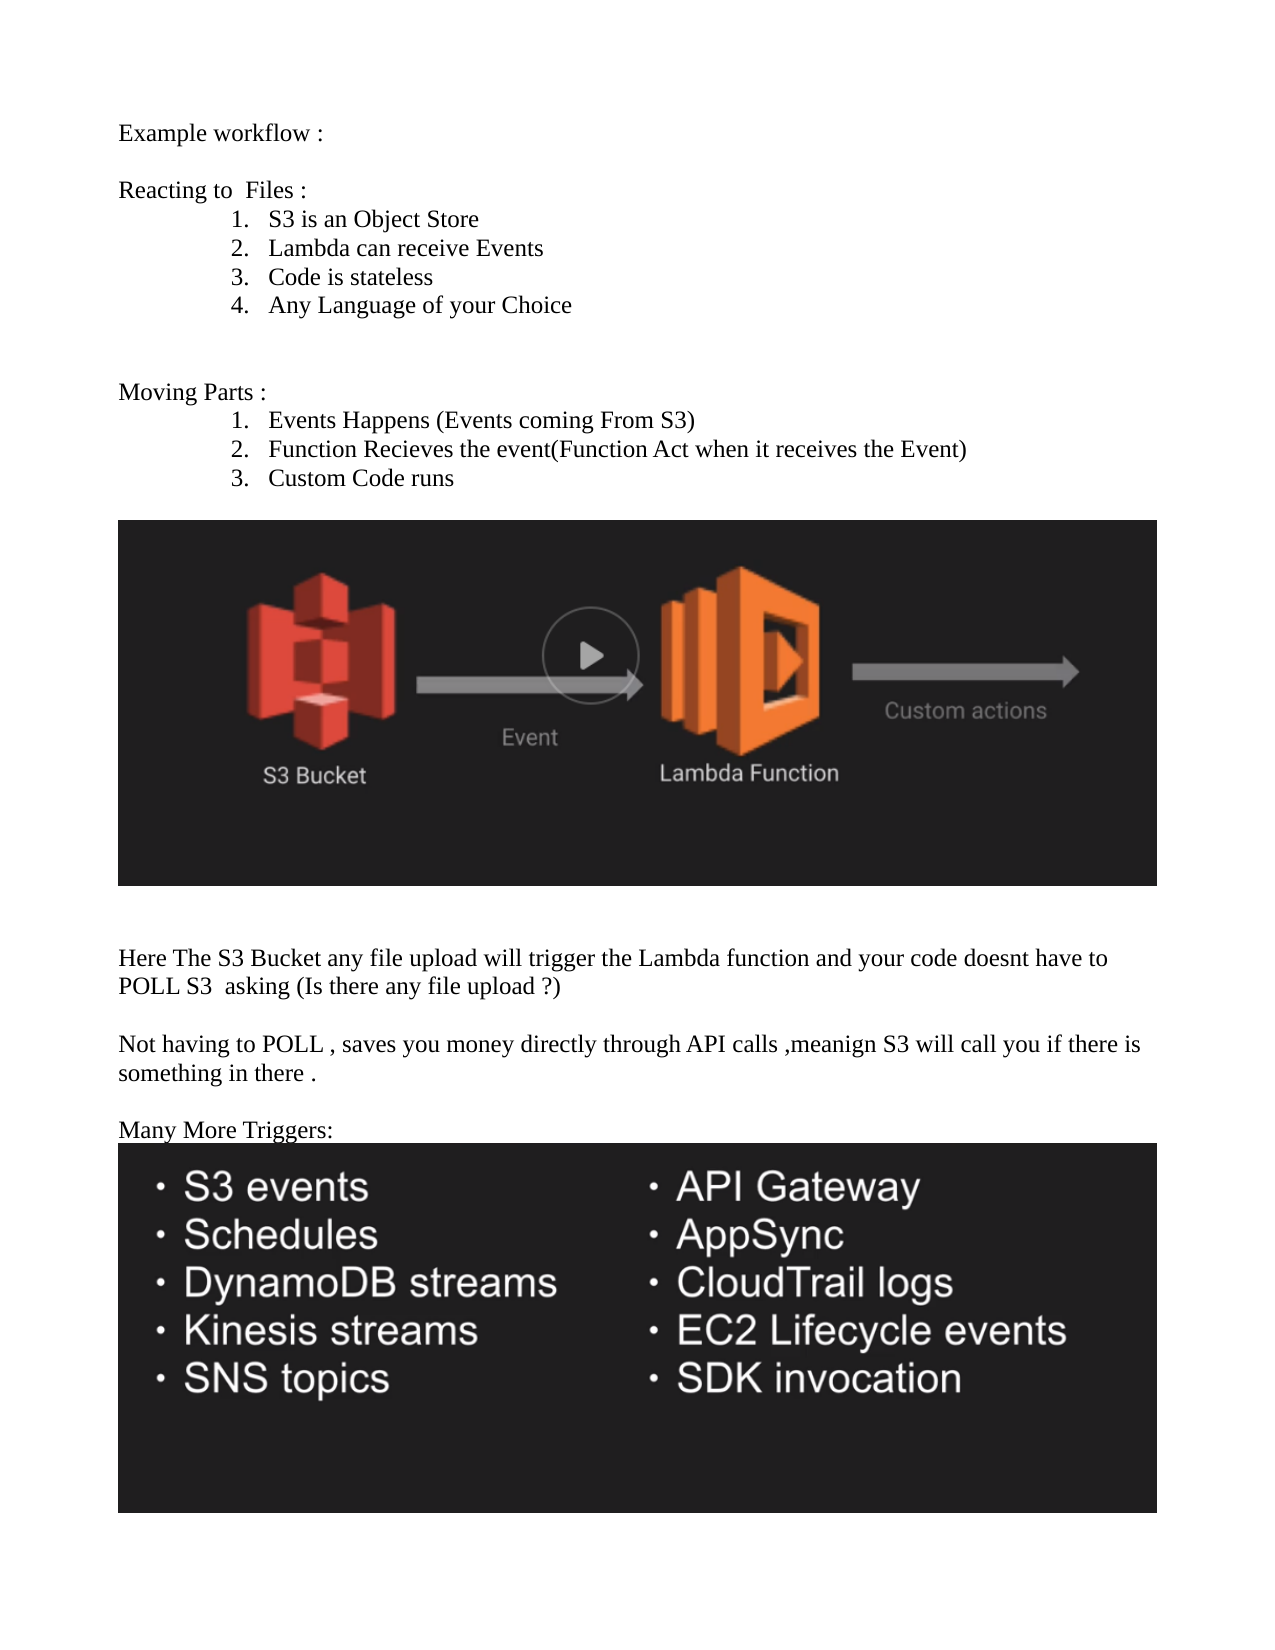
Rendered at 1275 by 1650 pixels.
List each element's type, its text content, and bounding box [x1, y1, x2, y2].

list Function Recieves the event(Function Act when it receives the Event) [231, 434, 1157, 463]
list Code is stateless [231, 262, 1157, 291]
text Example workflow : [118, 118, 1157, 147]
list Any Language of your Choice [231, 291, 1157, 319]
text Moving Parts : [118, 377, 1157, 406]
list Custom Code runs [231, 463, 1157, 492]
text Not having to POLL , saves you money directly through API calls ,meanign S3 will call you if there is something in there . [118, 1029, 1157, 1086]
text Here The S3 Bucket any file upload will trigger the Lambda function and your code doesnt have to POLL S3 asking (Is there any file upload ?) [118, 943, 1157, 1000]
list Events Happens (Events coming From S3) [231, 406, 1157, 434]
text Many More Triggers: [118, 1115, 1157, 1143]
picture [118, 520, 1157, 886]
list S3 is an Object Store [231, 204, 1157, 233]
text Reacting to Files : [118, 176, 1157, 204]
picture [118, 1143, 1157, 1513]
list Lambda can receive Events [231, 233, 1157, 262]
